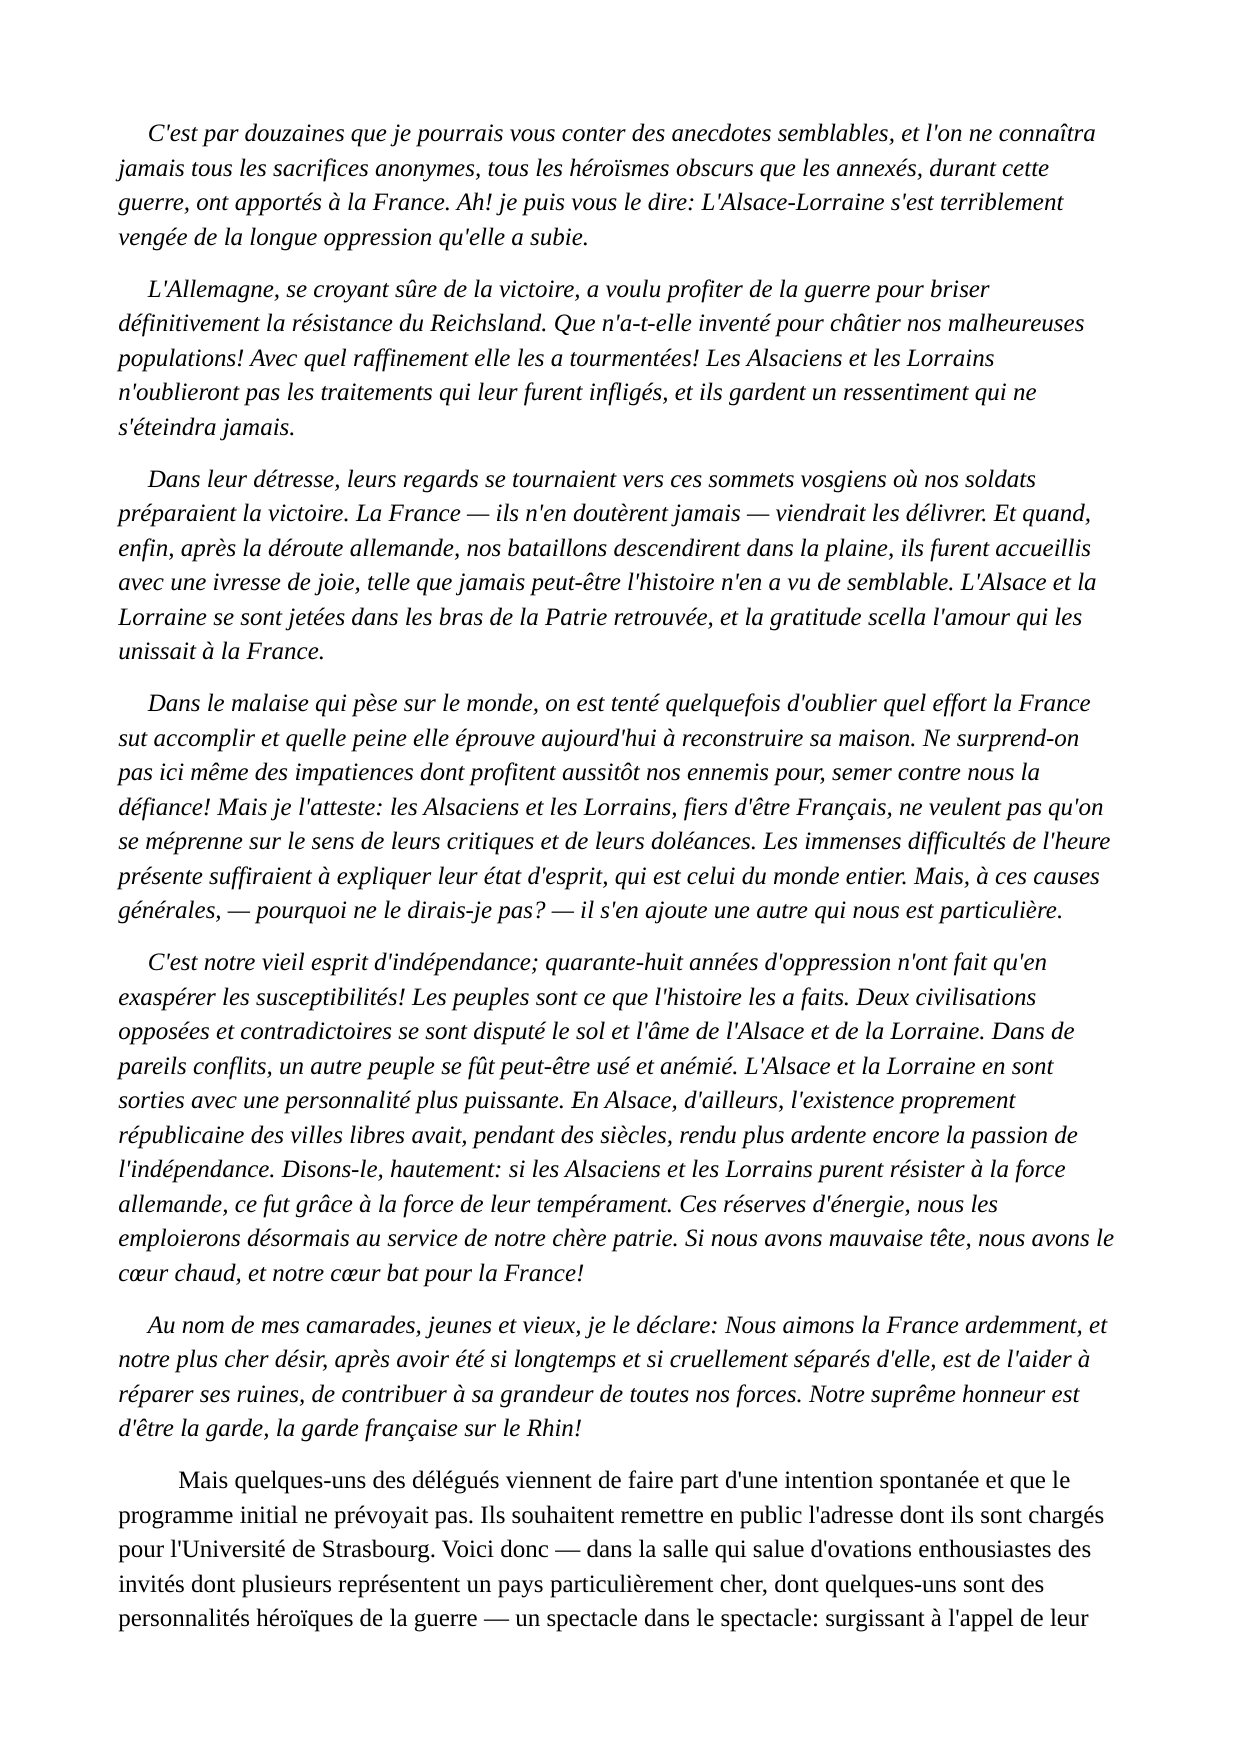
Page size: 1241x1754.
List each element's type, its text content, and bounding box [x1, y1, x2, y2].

text C'est par douzaines que je pourrais vous conter des anecdotes semblables, et l'on ne connaîtra jamais tous les sacrifices anonymes, tous les héroïsmes obscurs que les annexés, durant cette guerre, ont apportés à la France. Ah! je puis vous le dire: L'Alsace-Lorraine s'est terriblement vengée de la longue oppression qu'elle a subie. [118, 118, 1122, 250]
text Au nom de mes camarades, jeunes et vieux, je le déclare: Nous aimons la France ardemment, et notre plus cher désir, après avoir été si longtemps et si cruellement séparés d'elle, est de l'aider à réparer ses ruines, de contribuer à sa grandeur de toutes nos forces. Notre suprême honneur est d'être la garde, la garde française sur le Rhin! [118, 1310, 1122, 1442]
text C'est notre vieil esprit d'indépendance; quarante-huit années d'oppression n'ont fait qu'en exaspérer les susceptibilités! Les peuples sont ce que l'histoire les a faits. Deux civilisations opposées et contradictoires se sont disputé le sol et l'âme de l'Alsace et de la Lorraine. Dans de pareils conflits, un autre peuple se fût peut-être usé et anémié. L'Alsace et la Lorraine en sont sorties avec une personnalité plus puissante. En Alsace, d'ailleurs, l'existence proprement républicaine des villes libres avait, pendant des siècles, rendu plus ardente encore la passion de l'indépendance. Disons-le, hautement: si les Alsaciens et les Lorrains purent résister à la force allemande, ce fut grâce à la force de leur tempérament. Ces réserves d'énergie, nous les emploierons désormais au service de notre chère patrie. Si nous avons mauvaise tête, nous avons le cœur chaud, et notre cœur bat pour la France! [118, 947, 1122, 1287]
text L'Allemagne, se croyant sûre de la victoire, a voulu profiter de la guerre pour briser définitivement la résistance du Reichsland. Que n'a-t-elle inventé pour châtier nos malheureuses populations! Avec quel raffinement elle les a tourmentées! Les Alsaciens et les Lorrains n'oublieront pas les traitements qui leur furent infligés, et ils gardent un ressentiment qui ne s'éteindra jamais. [118, 274, 1122, 440]
text Mais quelques-uns des délégués viennent de faire part d'une intention spontanée et que le programme initial ne prévoyait pas. Ils souhaitent remettre en public l'adresse dont ils sont chargés pour l'Université de Strasbourg. Voici donc — dans la salle qui salue d'ovations enthousiastes des invités dont plusieurs représentent un pays particulièrement cher, dont quelques-uns sont des personnalités héroïques de la guerre — un spectacle dans le spectacle: surgissant à l'appel de leur [118, 1466, 1122, 1632]
text Dans le malaise qui pèse sur le monde, on est tenté quelquefois d'oublier quel effort la France sut accomplir et quelle peine elle éprouve aujourd'hui à reconstruire sa maison. Ne surprend-on pas ici même des impatiences dont profitent aussitôt nos ennemis pour, semer contre nous la défiance! Mais je l'atteste: les Alsaciens et les Lorrains, fiers d'être Français, ne veulent pas qu'on se méprenne sur le sens de leurs critiques et de leurs doléances. Les immenses difficultés de l'heure présente suffiraient à expliquer leur état d'esprit, qui est celui du monde entier. Mais, à ces causes générales, — pourquoi ne le dirais-je pas? — il s'en ajoute une autre qui nous est particulière. [118, 688, 1122, 924]
text Dans leur détresse, leurs regards se tournaient vers ces sommets vosgiens où nos soldats préparaient la victoire. La France — ils n'en doutèrent jamais — viendrait les délivrer. Et quand, enfin, après la déroute allemande, nos bataillons descendirent dans la plaine, ils furent accueillis avec une ivresse de joie, telle que jamais peut-être l'histoire n'en a vu de semblable. L'Alsace et la Lorraine se sont jetées dans les bras de la Patrie retrouvée, et la gratitude scella l'amour qui les unissait à la France. [118, 464, 1122, 665]
